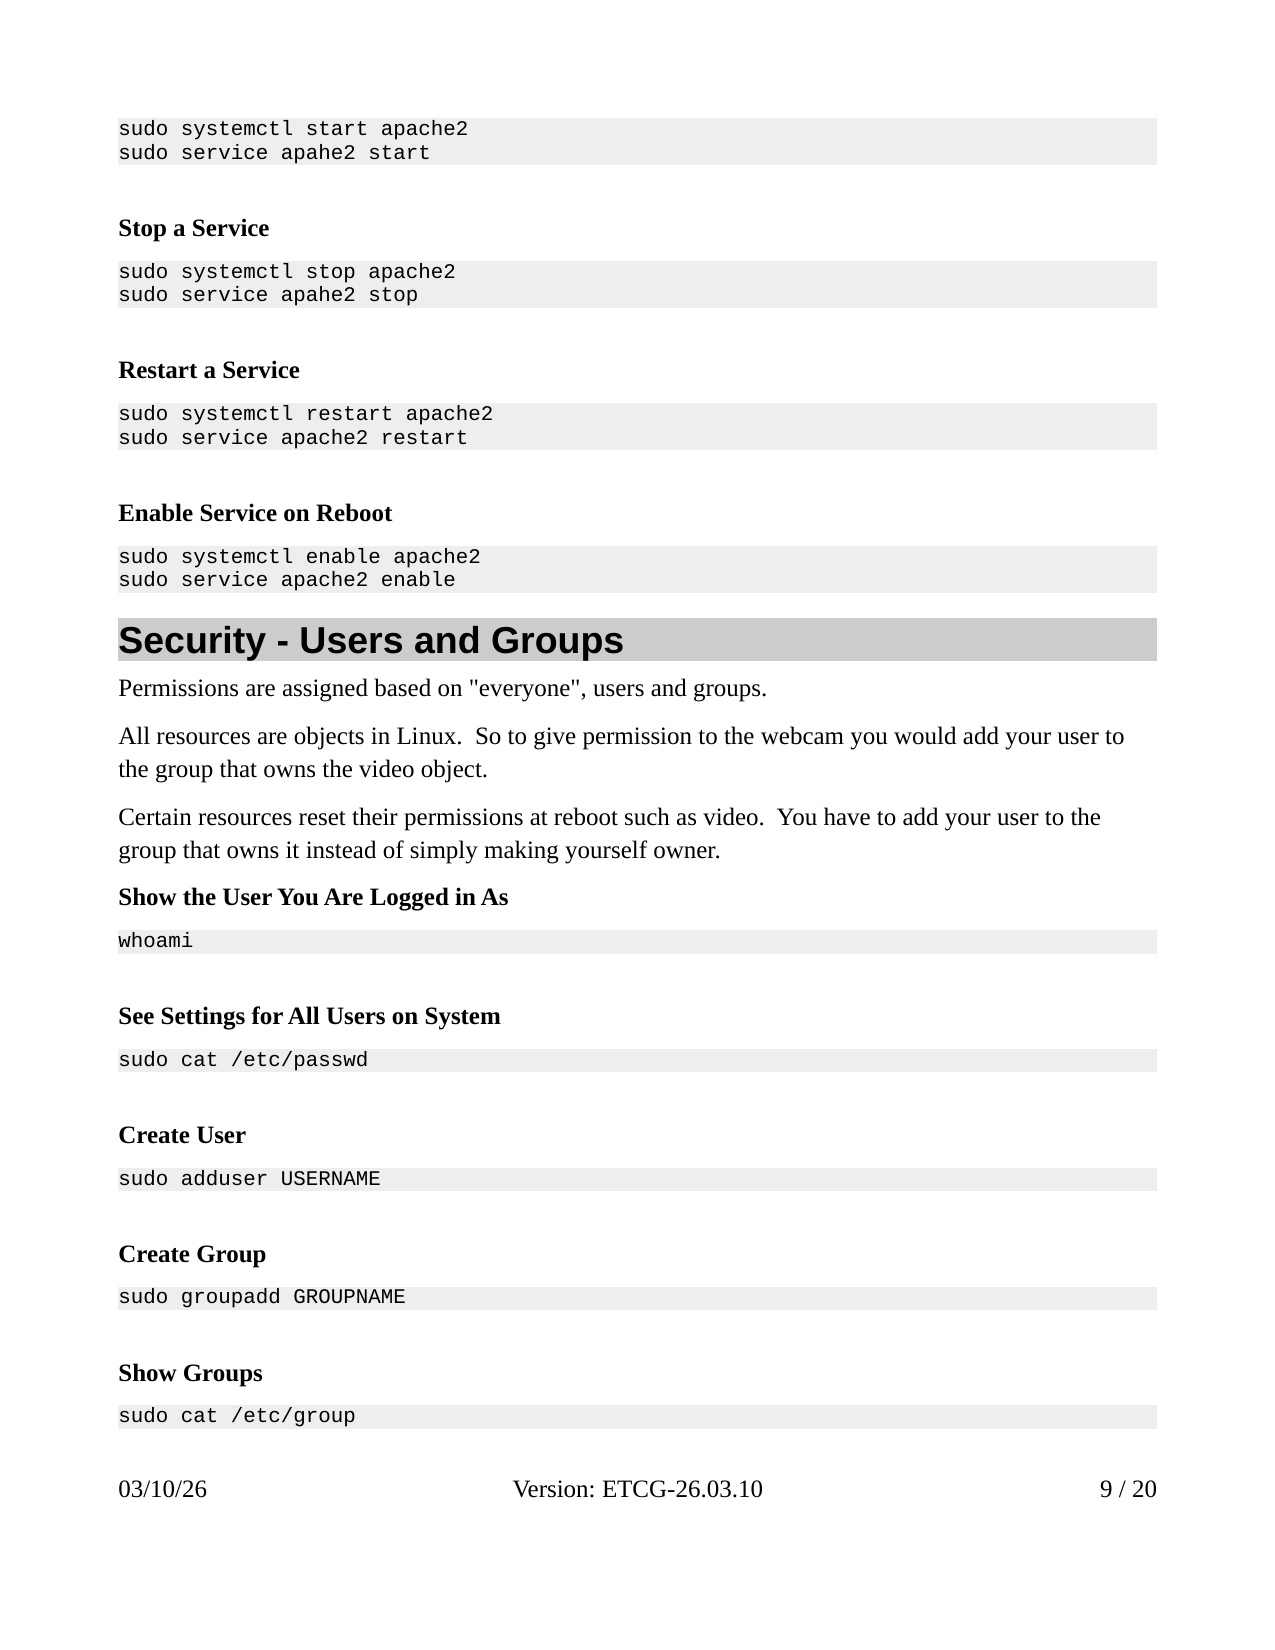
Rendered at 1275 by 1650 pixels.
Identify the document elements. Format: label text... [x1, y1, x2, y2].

text sudo systemctl restart apache2 [118, 403, 1157, 427]
text See Settings for All Users on System [118, 1001, 1157, 1030]
text Permissions are assigned based on "everyone", users and groups. [118, 673, 1157, 702]
text sudo cat /etc/passwd [118, 1049, 1157, 1072]
text sudo service apahe2 stop [118, 284, 1157, 308]
text sudo adduser USERNAME [118, 1168, 1157, 1191]
text All resources are objects in Linux. So to give permission to the webcam you would add your user to the group that owns the video object. [118, 721, 1157, 783]
text whoami [118, 930, 1157, 954]
text sudo cat /etc/group [118, 1405, 1157, 1429]
text sudo service apache2 restart [118, 427, 1157, 450]
text sudo systemctl start apache2 [118, 118, 1157, 142]
text Show the User You Are Logged in As [118, 882, 1157, 911]
text sudo service apache2 enable [118, 569, 1157, 593]
text Create Group [118, 1239, 1157, 1268]
text Certain resources reset their permissions at reboot such as video. You have to add your user to the group that owns it instead of simply making yourself owner. [118, 802, 1157, 863]
text sudo groupadd GROUPNAME [118, 1287, 1157, 1310]
text Restart a Service [118, 356, 1157, 384]
text Stop a Service [118, 213, 1157, 242]
text sudo systemctl enable apache2 [118, 546, 1157, 569]
text Show Groups [118, 1358, 1157, 1387]
text sudo service apahe2 start [118, 142, 1157, 165]
text Enable Service on Reboot [118, 498, 1157, 527]
text Create User [118, 1120, 1157, 1149]
subtitle Security - Users and Groups [118, 618, 1157, 661]
text sudo systemctl stop apache2 [118, 261, 1157, 284]
